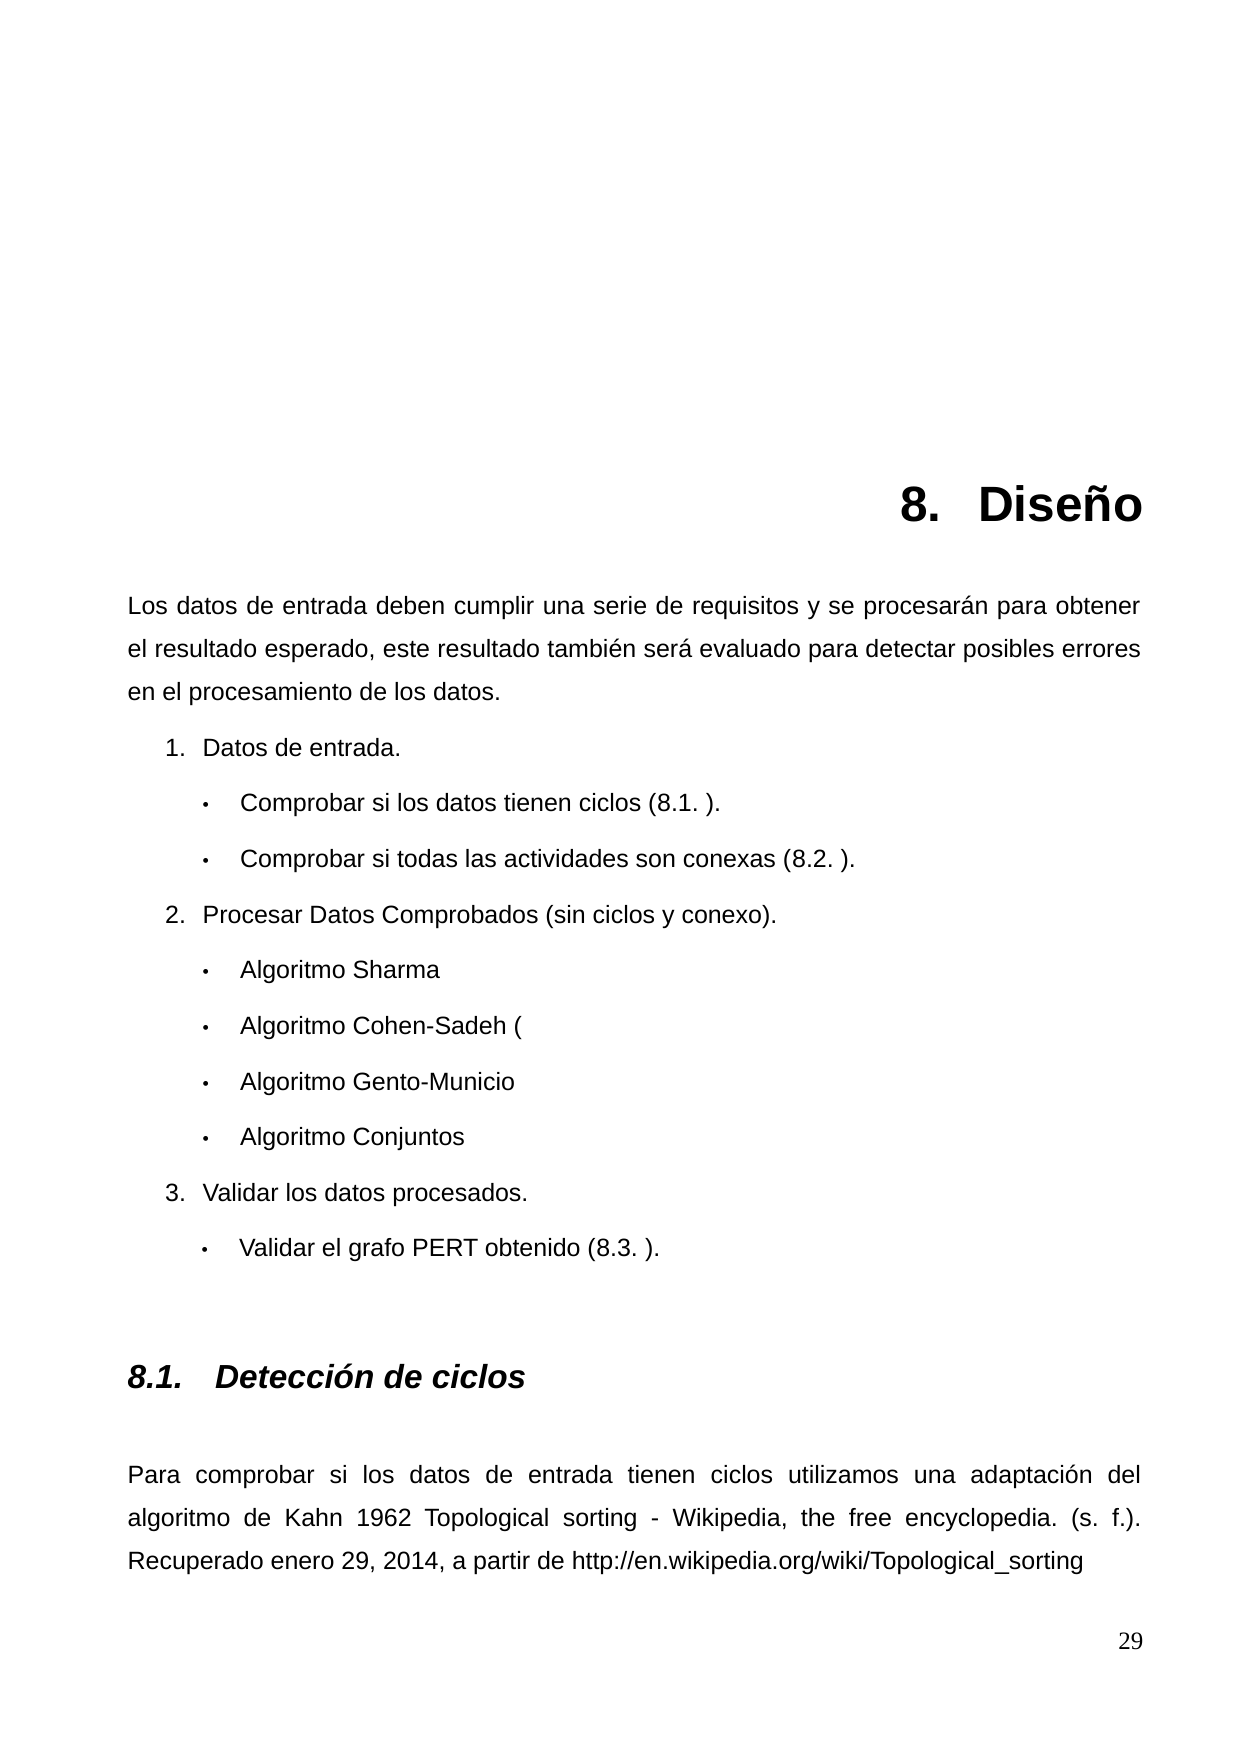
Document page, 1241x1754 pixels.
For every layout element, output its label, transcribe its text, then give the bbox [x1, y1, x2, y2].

text Los datos de entrada deben cumplir una serie de requisitos y se procesarán para obtener el resultado esperado, este resultado también será evaluado para detectar posibles errores en el procesamiento de los datos. [127, 591, 1143, 706]
list Procesar Datos Comprobados (sin ciclos y conexo). [165, 900, 1143, 928]
list Comprobar si los datos tienen ciclos (8.1). [202, 788, 1143, 817]
list Validar los datos procesados. [165, 1178, 1143, 1207]
list Datos de entrada. [165, 733, 1143, 762]
subtitle Detección de ciclos [127, 1357, 1143, 1395]
list Comprobar si todas las actividades son conexas (8.2). [202, 844, 1143, 873]
text Para comprobar si los datos de entrada tienen ciclos utilizamos una adaptación del algoritmo de Kahn 1962 Topological sorting - Wikipedia, the free encyclopedia. (s. f.). Recuperado enero 29, 2014, a partir de http://en.wikipedia.org/wiki/Topological_sorting [127, 1460, 1143, 1575]
subtitle Diseño [127, 475, 1143, 532]
list Algoritmo Gento-Municio [202, 1067, 1143, 1095]
list Algoritmo Sharma [202, 955, 1143, 984]
list Validar el grafo PERT obtenido (8.3). [201, 1233, 1143, 1262]
list Algoritmo Conjuntos [202, 1122, 1143, 1151]
list Algoritmo Cohen-Sadeh ( [202, 1011, 1143, 1040]
